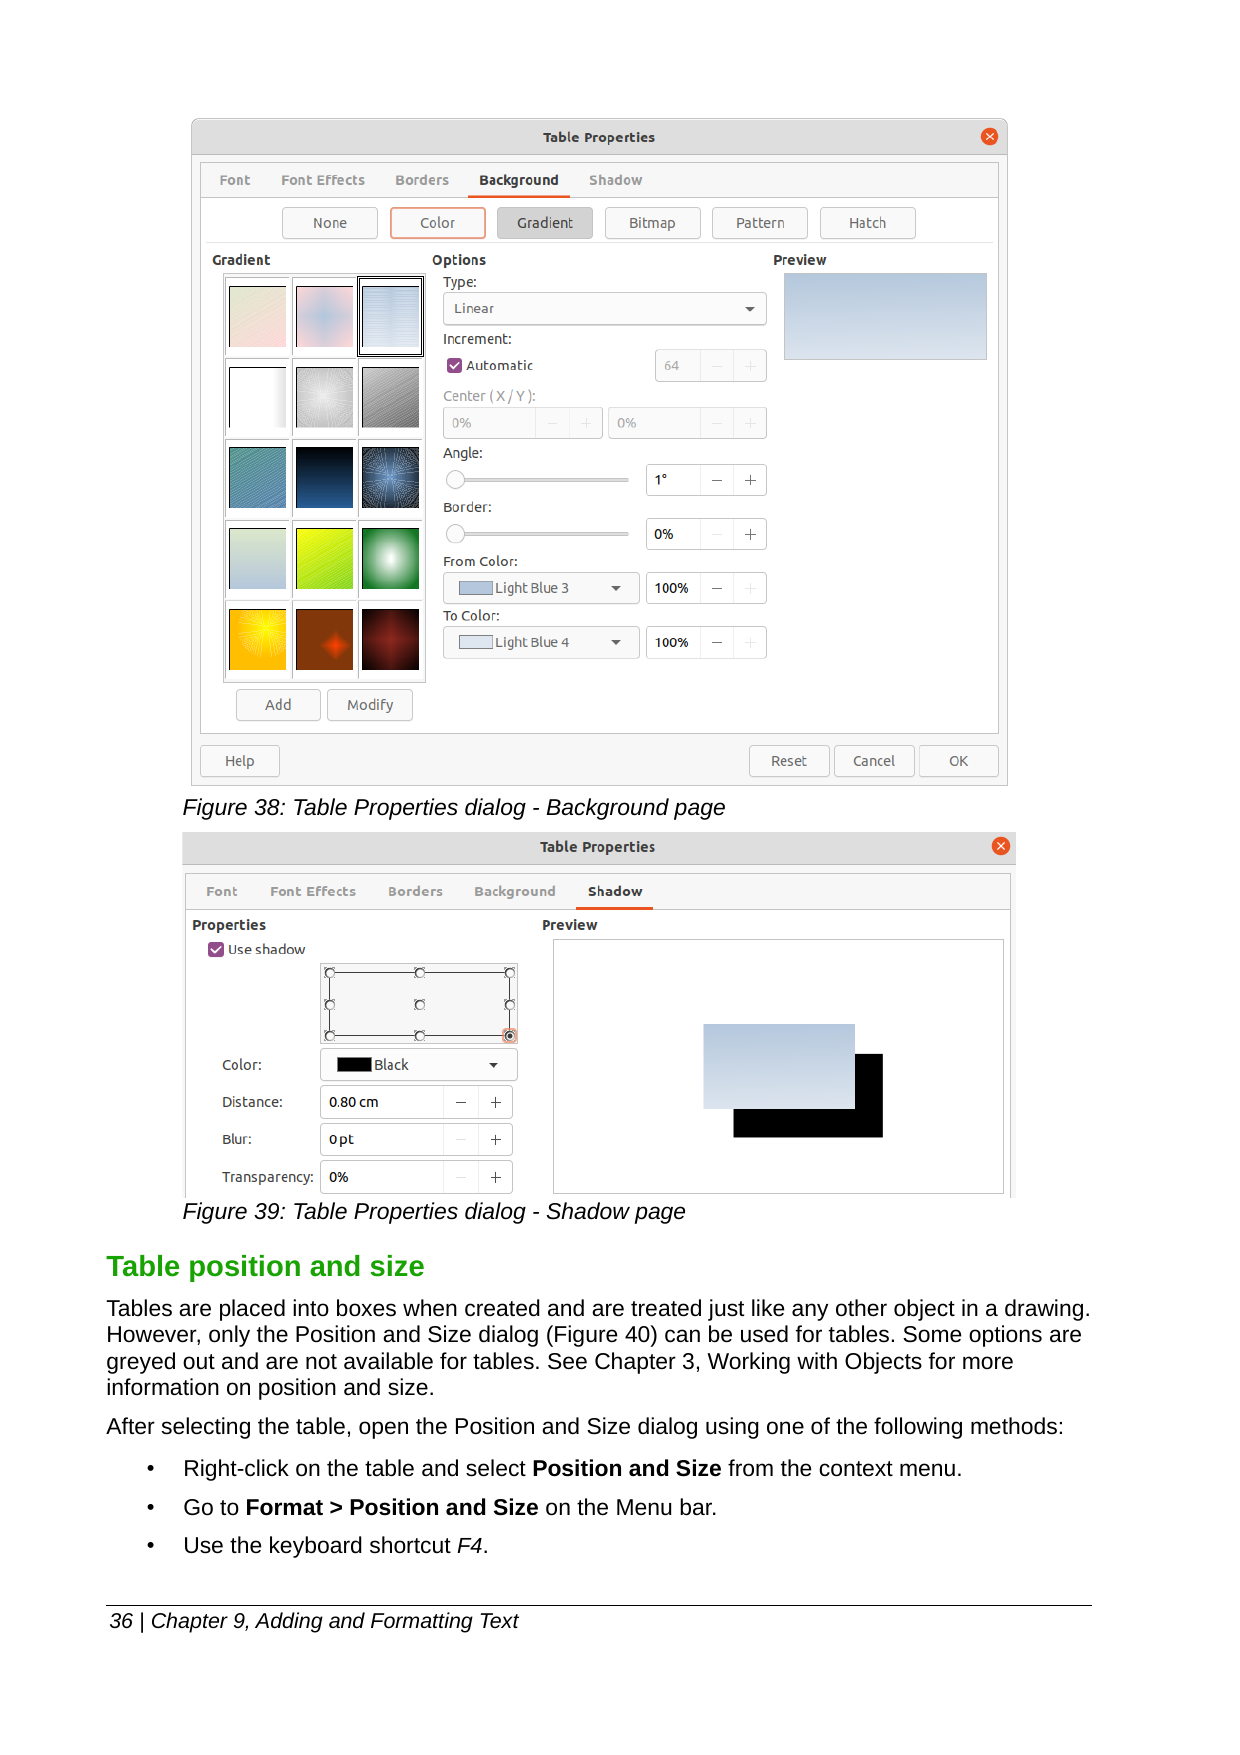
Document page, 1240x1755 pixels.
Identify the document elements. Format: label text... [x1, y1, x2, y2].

list Go to Format > Position and Size on the Menu bar. [144, 1491, 1092, 1520]
picture [182, 832, 1016, 1198]
picture [182, 118, 1016, 794]
text Tables are placed into boxes when created and are treated just like any other object in a drawing. However, only the Position and Size dialog (Figure 40) can be used for tables. Some options are greyed out and are not available for tables. See Chapter 3, Working with Objects for more information on position and size. [106, 1295, 1092, 1401]
subtitle Table position and size [106, 1249, 1092, 1283]
list Use the keyboard shortcut F4. [144, 1529, 1092, 1562]
text Figure 38: Table Properties dialog - Background page [182, 794, 1016, 820]
list Right-click on the table and select Position and Size from the context menu. [144, 1452, 1092, 1481]
text Figure 39: Table Properties dialog - Shadow page [182, 1198, 1016, 1224]
text After selecting the table, open the Position and Size dialog using one of the following methods: [106, 1413, 1092, 1439]
